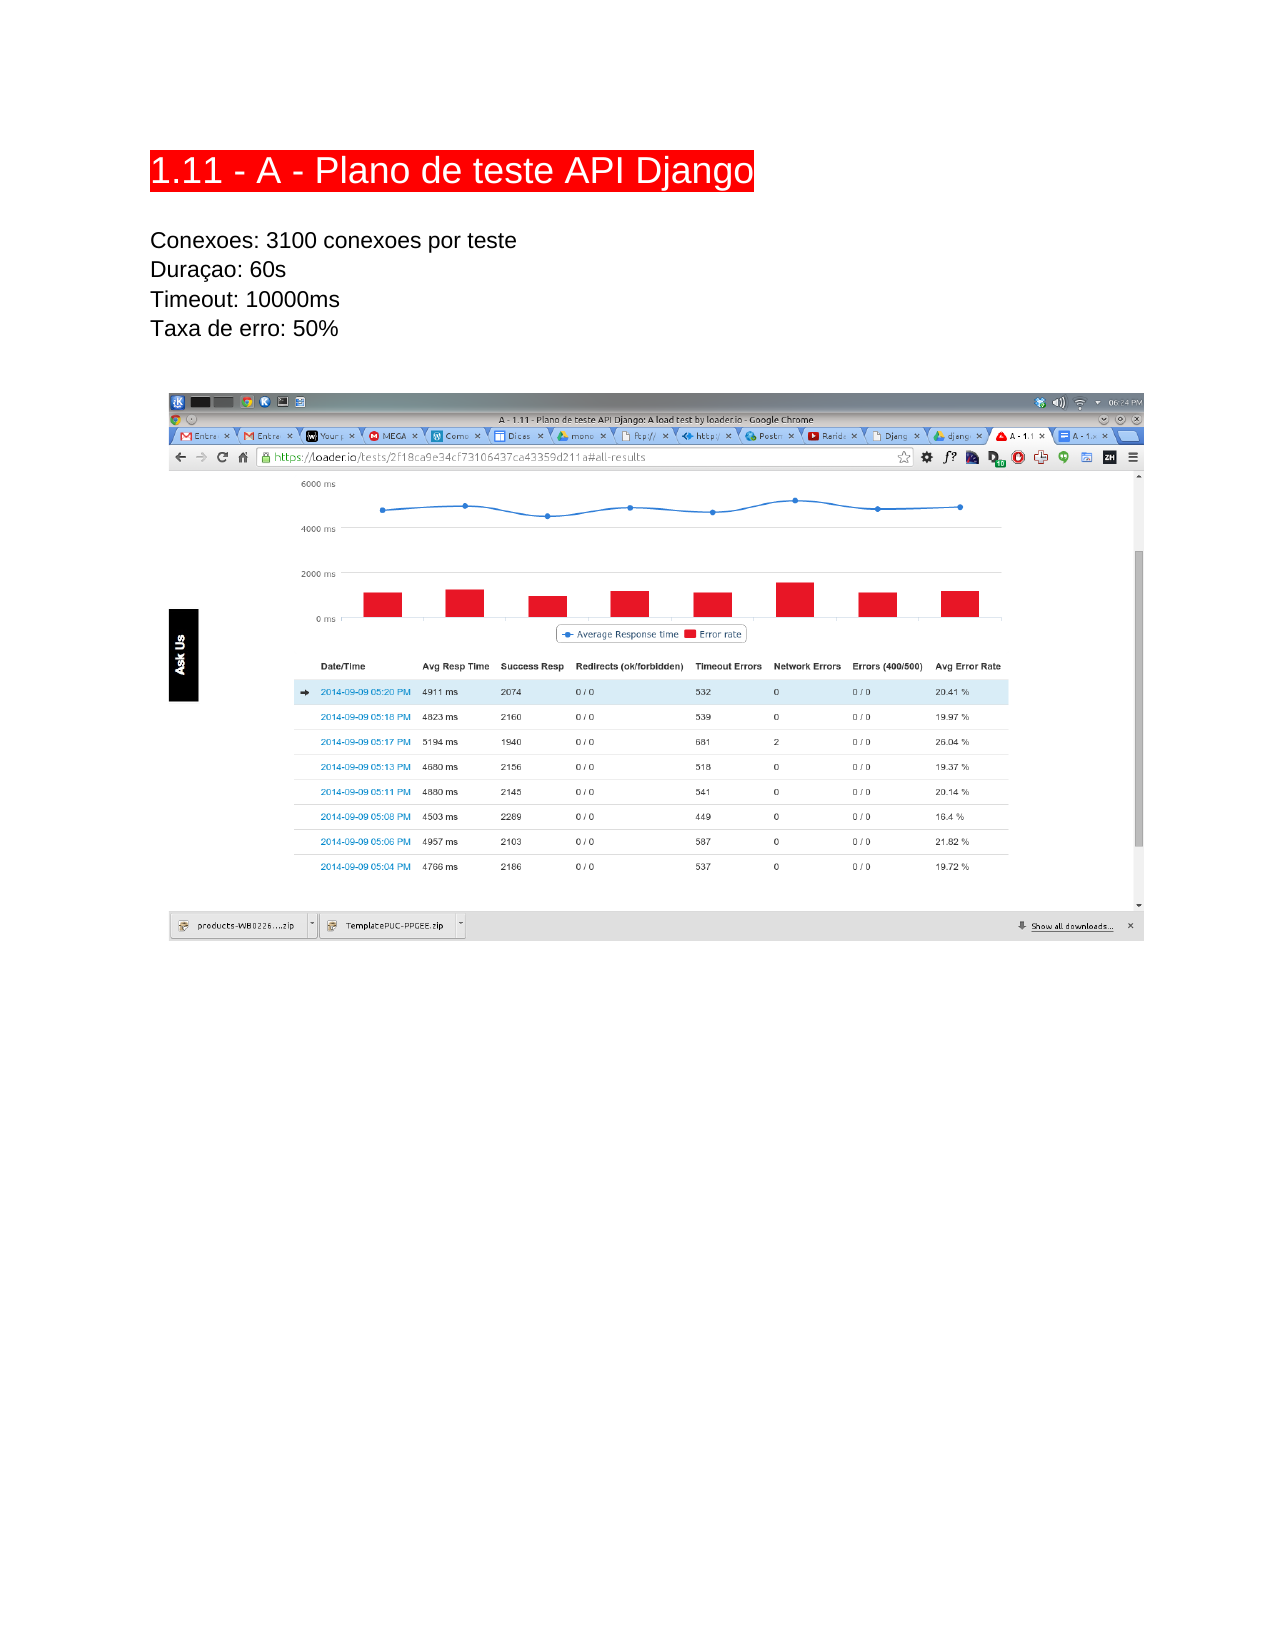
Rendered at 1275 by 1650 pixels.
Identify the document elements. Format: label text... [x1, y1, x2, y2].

text Taxa de erro: 50% [150, 316, 1125, 341]
text 1.11 - A - Plano de teste API Django [150, 150, 1125, 192]
picture [168, 393, 1144, 941]
text Timeout: 10000ms [150, 286, 1125, 312]
text Duraçao: 60s [150, 257, 1125, 282]
text Conexoes: 3100 conexoes por teste [150, 227, 1125, 253]
